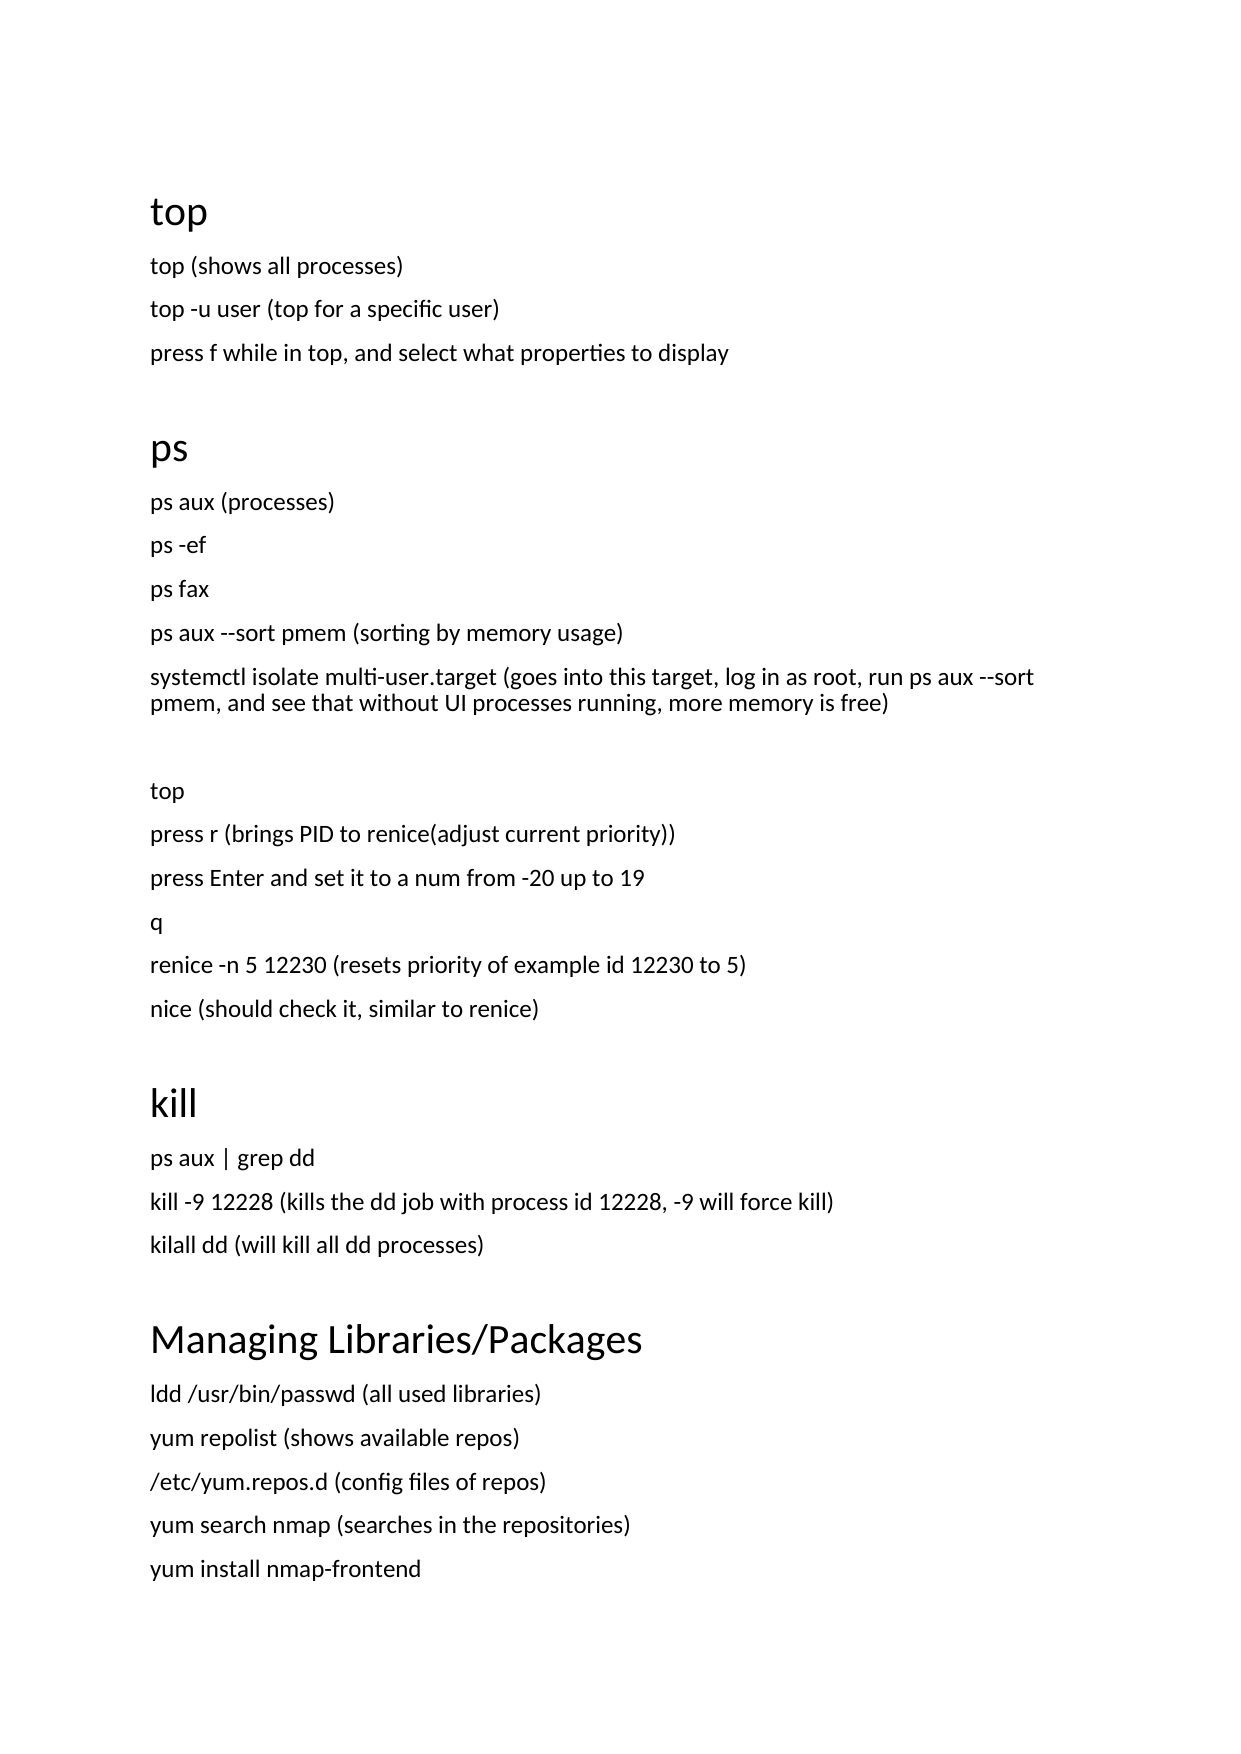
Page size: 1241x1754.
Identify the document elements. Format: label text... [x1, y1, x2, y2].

text ldd /usr/bin/passwd (all used libraries) [150, 1384, 1090, 1409]
text systemctl isolate multi-user.target (goes into this target, log in as root, run ps aux --sort pmem, and see that without UI processes running, more memory is free) [150, 666, 1090, 718]
text top [150, 780, 1090, 805]
text press f while in top, and select what properties to display [150, 343, 1090, 368]
text yum repolist (shows available repos) [150, 1427, 1090, 1452]
text Managing Libraries/Packages [150, 1322, 1090, 1364]
text press r (brings PID to renice(adjust current priority)) [150, 824, 1090, 849]
text q [150, 911, 1090, 936]
text nice (should check it, similar to renice) [150, 999, 1090, 1024]
text ps aux | grep dd [150, 1148, 1090, 1173]
text top (shows all processes) [150, 255, 1090, 280]
text ps fax [150, 579, 1090, 604]
text yum install nmap-frontend [150, 1558, 1090, 1583]
text kill [150, 1086, 1090, 1128]
text kill -9 12228 (kills the dd job with process id 12228, -9 will force kill) [150, 1191, 1090, 1216]
text ps aux (processes) [150, 492, 1090, 517]
text ps -ef [150, 535, 1090, 560]
text ps aux --sort pmem (sorting by memory usage) [150, 622, 1090, 647]
text press Enter and set it to a num from -20 up to 19 [150, 868, 1090, 893]
text yum search nmap (searches in the repositories) [150, 1515, 1090, 1540]
text /etc/yum.repos.d (config files of repos) [150, 1471, 1090, 1496]
text renice -n 5 12230 (resets priority of example id 12230 to 5) [150, 955, 1090, 980]
text top -u user (top for a specific user) [150, 299, 1090, 324]
text kilall dd (will kill all dd processes) [150, 1235, 1090, 1260]
text top [150, 194, 1090, 235]
text ps [150, 430, 1090, 472]
